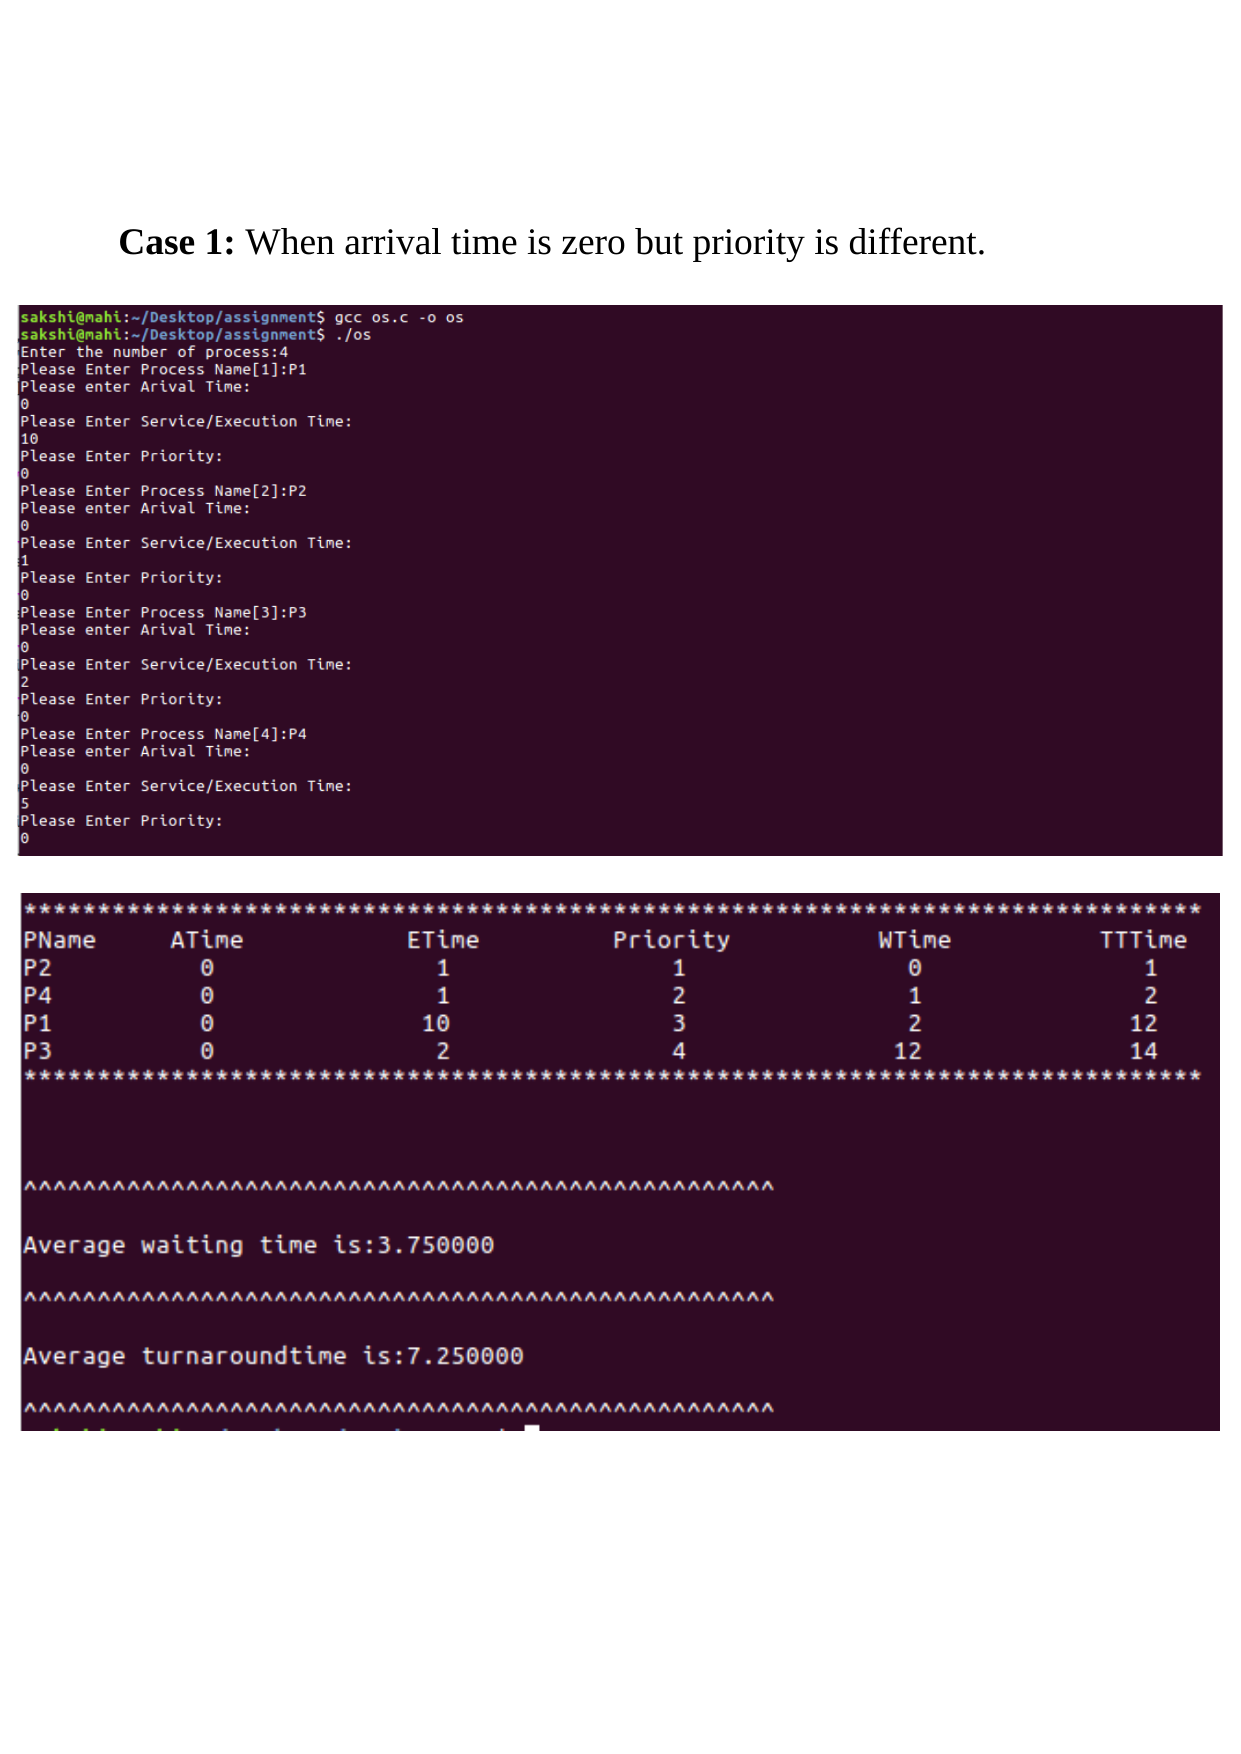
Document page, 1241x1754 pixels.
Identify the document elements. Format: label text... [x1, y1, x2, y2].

picture [20, 893, 1220, 1431]
picture [17, 305, 1223, 856]
text Case 1: When arrival time is zero but priority is different. [118, 219, 1122, 263]
